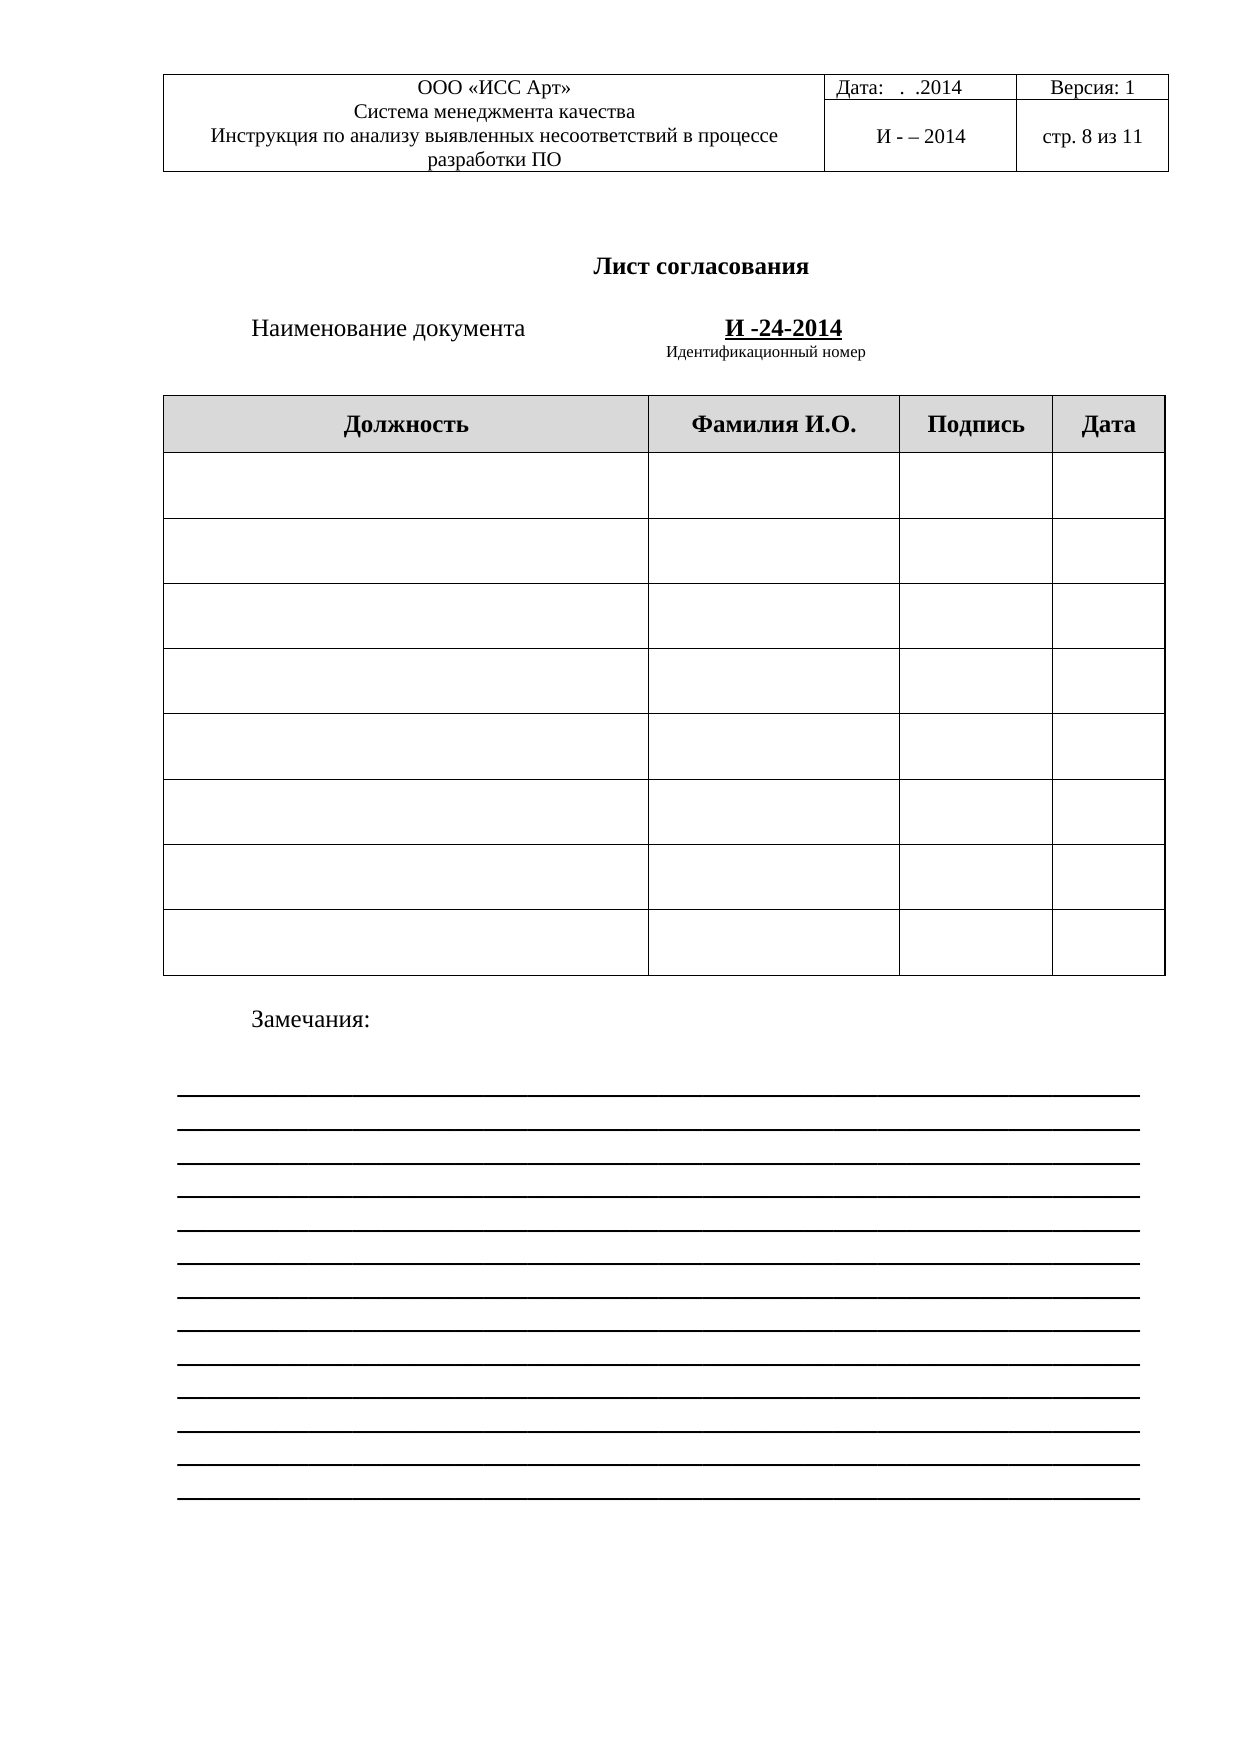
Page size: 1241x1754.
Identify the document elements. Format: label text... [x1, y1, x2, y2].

table_cell [1053, 649, 1164, 713]
subtitle Лист согласования [177, 251, 1152, 280]
table_cell [649, 780, 899, 844]
table_cell [649, 649, 899, 713]
text Наименование документа И -24-2014 [177, 313, 1152, 342]
table_cell [900, 845, 1052, 909]
table_cell [1053, 453, 1164, 517]
table_header Дата [1053, 396, 1164, 452]
table_cell [1053, 780, 1164, 844]
table_cell [164, 845, 648, 909]
text Идентификационный номер [177, 342, 1152, 361]
table_cell [649, 453, 899, 517]
table_cell [900, 780, 1052, 844]
text Замечания: [177, 1004, 1152, 1033]
table_header Должность [164, 396, 648, 452]
table_cell [1053, 584, 1164, 648]
table_cell [649, 519, 899, 583]
table_cell [900, 714, 1052, 779]
table_cell [1053, 519, 1164, 583]
table_cell [1053, 910, 1164, 974]
table_cell [900, 519, 1052, 583]
text __________________________________________________________________________________________________________________________________________________________________________________________________________________________________________________________________________________________________________________________________________________________________________________________________________________________________________________________________________________________________________________________________________________________________________________________________________________________________________________________________________________________________________________________________________________________________________________________________________________________________________________________________________________________ [177, 1067, 1152, 1503]
table_cell [649, 910, 899, 974]
table_cell [164, 780, 648, 844]
table_cell [649, 714, 899, 779]
table_cell [900, 649, 1052, 713]
table_header Фамилия И.О. [649, 396, 899, 452]
table_cell [164, 649, 648, 713]
table_cell [164, 519, 648, 583]
table_cell [900, 584, 1052, 648]
table_header Подпись [900, 396, 1052, 452]
table_cell [900, 910, 1052, 974]
table_cell [164, 910, 648, 974]
table_cell [649, 584, 899, 648]
table_cell [164, 584, 648, 648]
table_cell [1053, 714, 1164, 779]
table_cell [649, 845, 899, 909]
table_cell [164, 453, 648, 517]
table_cell [900, 453, 1052, 517]
table_cell [164, 714, 648, 779]
table_cell [1053, 845, 1164, 909]
